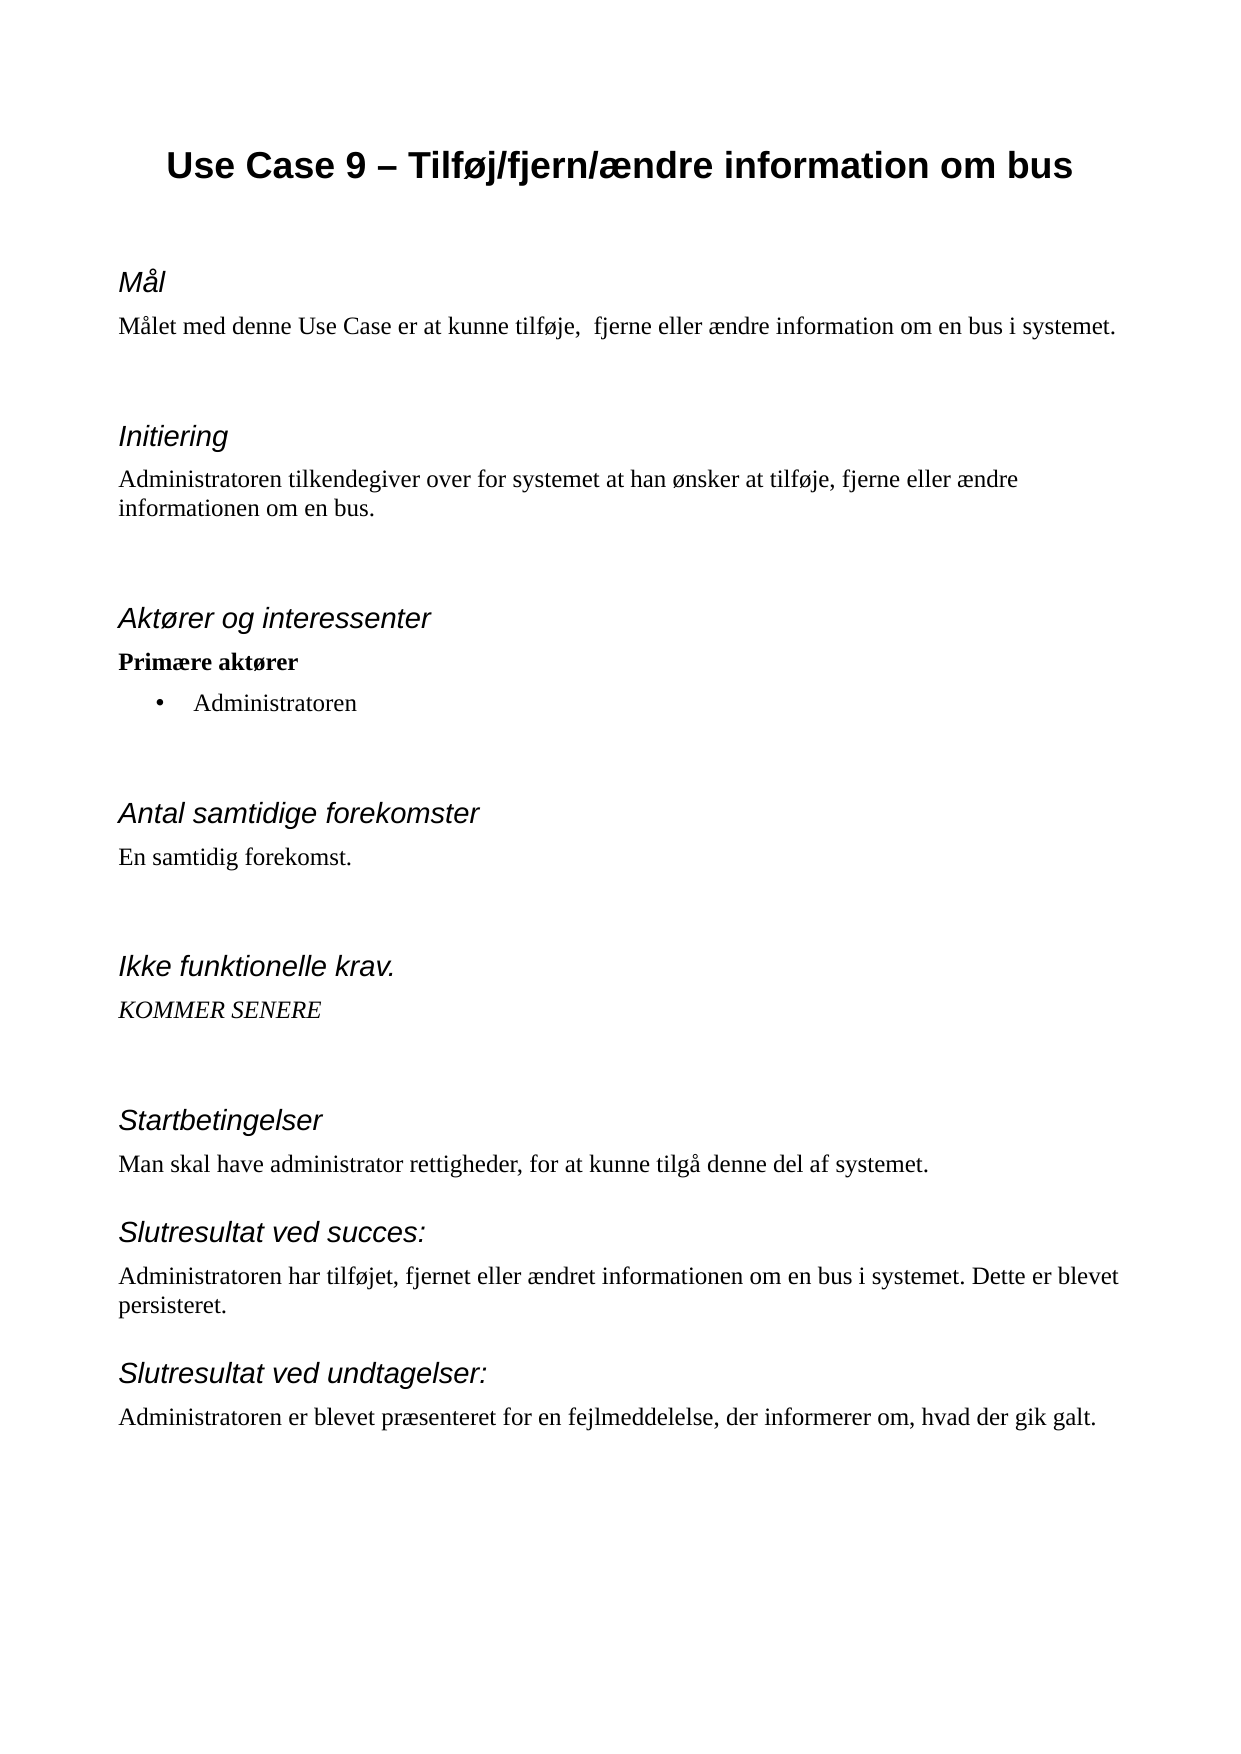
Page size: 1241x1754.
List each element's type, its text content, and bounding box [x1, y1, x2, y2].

subtitle Startbetingelser [118, 1103, 1122, 1136]
text Administratoren har tilføjet, fjernet eller ændret informationen om en bus i systemet. Dette er blevet persisteret. [118, 1261, 1122, 1318]
text Administratoren tilkendegiver over for systemet at han ønsker at tilføje, fjerne eller ændre informationen om en bus. [118, 464, 1122, 522]
text Primære aktører [118, 647, 1122, 676]
subtitle Slutresultat ved undtagelser: [118, 1356, 1122, 1389]
subtitle Ikke funktionelle krav. [118, 949, 1122, 983]
subtitle Aktører og interessenter [118, 601, 1122, 634]
text Administratoren er blevet præsenteret for en fejlmeddelelse, der informerer om, hvad der gik galt. [118, 1402, 1122, 1431]
text En samtidig forekomst. [118, 842, 1122, 870]
subtitle Initiering [118, 418, 1122, 452]
subtitle Antal samtidige forekomster [118, 796, 1122, 829]
list Administratoren [156, 688, 1122, 717]
subtitle Slutresultat ved succes: [118, 1215, 1122, 1248]
text Målet med denne Use Case er at kunne tilføje, fjerne eller ændre information om en bus i systemet. [118, 311, 1122, 340]
text Man skal have administrator rettigheder, for at kunne tilgå denne del af systemet. [118, 1149, 1122, 1177]
title Use Case 9 – Tilføj/fjern/ændre information om bus [118, 143, 1122, 186]
text KOMMER SENERE [118, 995, 1122, 1024]
subtitle Mål [118, 265, 1122, 298]
